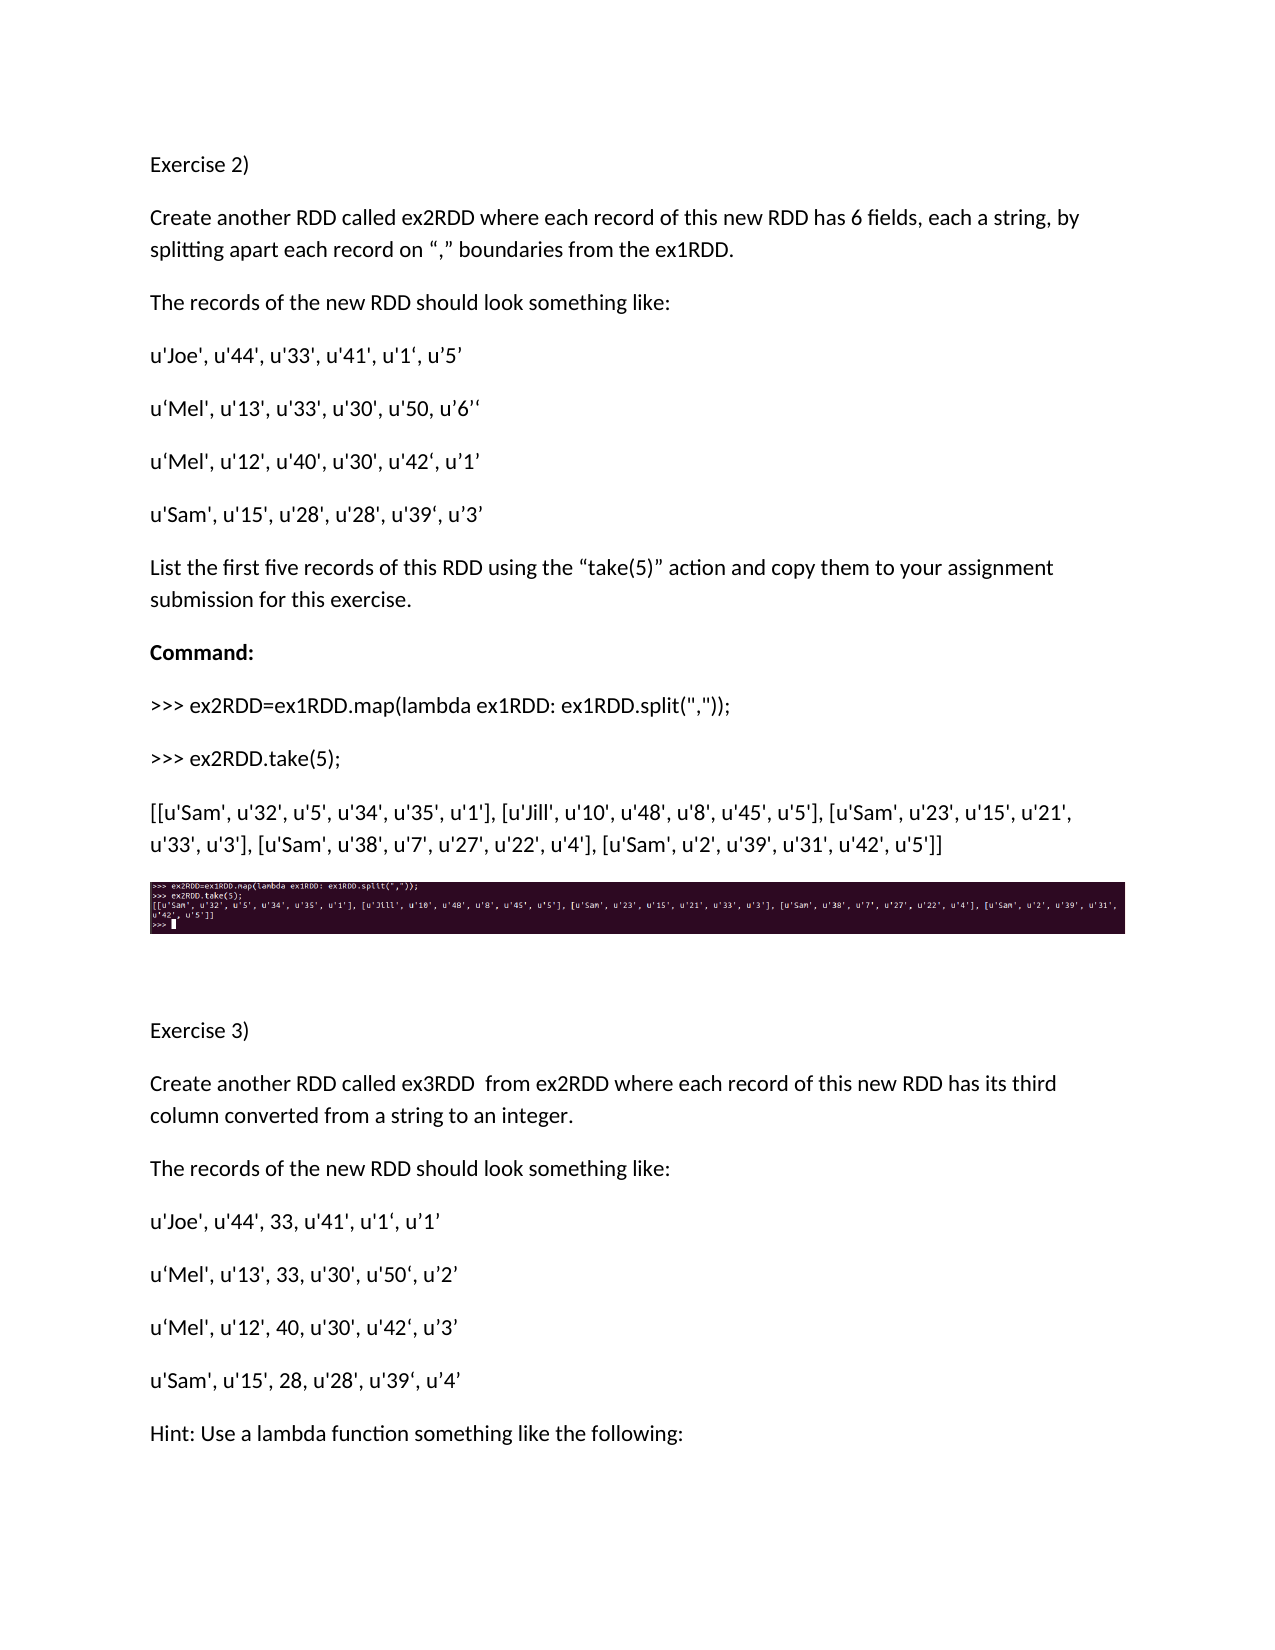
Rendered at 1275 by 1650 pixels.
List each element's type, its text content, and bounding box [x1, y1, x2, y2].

text Command: [150, 638, 1125, 667]
text u'Joe', u'44', 33, u'41', u'1‘, u’1’ [150, 1207, 1125, 1235]
text u‘Mel', u'13', u'33', u'30', u'50, u’6’‘ [150, 394, 1125, 422]
text u‘Mel', u'13', 33, u'30', u'50‘, u’2’ [150, 1260, 1125, 1288]
text u'Sam', u'15', 28, u'28', u'39‘, u’4’ [150, 1366, 1125, 1394]
text u'Sam', u'15', u'28', u'28', u'39‘, u’3’ [150, 500, 1125, 528]
text Create another RDD called ex3RDD from ex2RDD where each record of this new RDD has its third column converted from a string to an integer. [150, 1069, 1125, 1129]
text u‘Mel', u'12', u'40', u'30', u'42‘, u’1’ [150, 447, 1125, 475]
text [[u'Sam', u'32', u'5', u'34', u'35', u'1'], [u'Jill', u'10', u'48', u'8', u'45', u'5'], [u'Sam', u'23', u'15', u'21', u'33', u'3'], [u'Sam', u'38', u'7', u'27', u'22', u'4'], [u'Sam', u'2', u'39', u'31', u'42', u'5']] [150, 798, 1125, 858]
text List the first five records of this RDD using the “take(5)” action and copy them to your assignment submission for this exercise. [150, 553, 1125, 613]
text u'Joe', u'44', u'33', u'41', u'1‘, u’5’ [150, 341, 1125, 369]
text u‘Mel', u'12', 40, u'30', u'42‘, u’3’ [150, 1313, 1125, 1341]
text The records of the new RDD should look something like: [150, 1154, 1125, 1182]
text >>> ex2RDD.take(5); [150, 744, 1125, 773]
text The records of the new RDD should look something like: [150, 288, 1125, 316]
picture [150, 882, 1125, 934]
text Exercise 3) [150, 1016, 1125, 1044]
text Exercise 2) [150, 150, 1125, 178]
text Hint: Use a lambda function something like the following: [150, 1419, 1125, 1447]
text Create another RDD called ex2RDD where each record of this new RDD has 6 fields, each a string, by splitting apart each record on “,” boundaries from the ex1RDD. [150, 203, 1125, 263]
text >>> ex2RDD=ex1RDD.map(lambda ex1RDD: ex1RDD.split(",")); [150, 692, 1125, 719]
